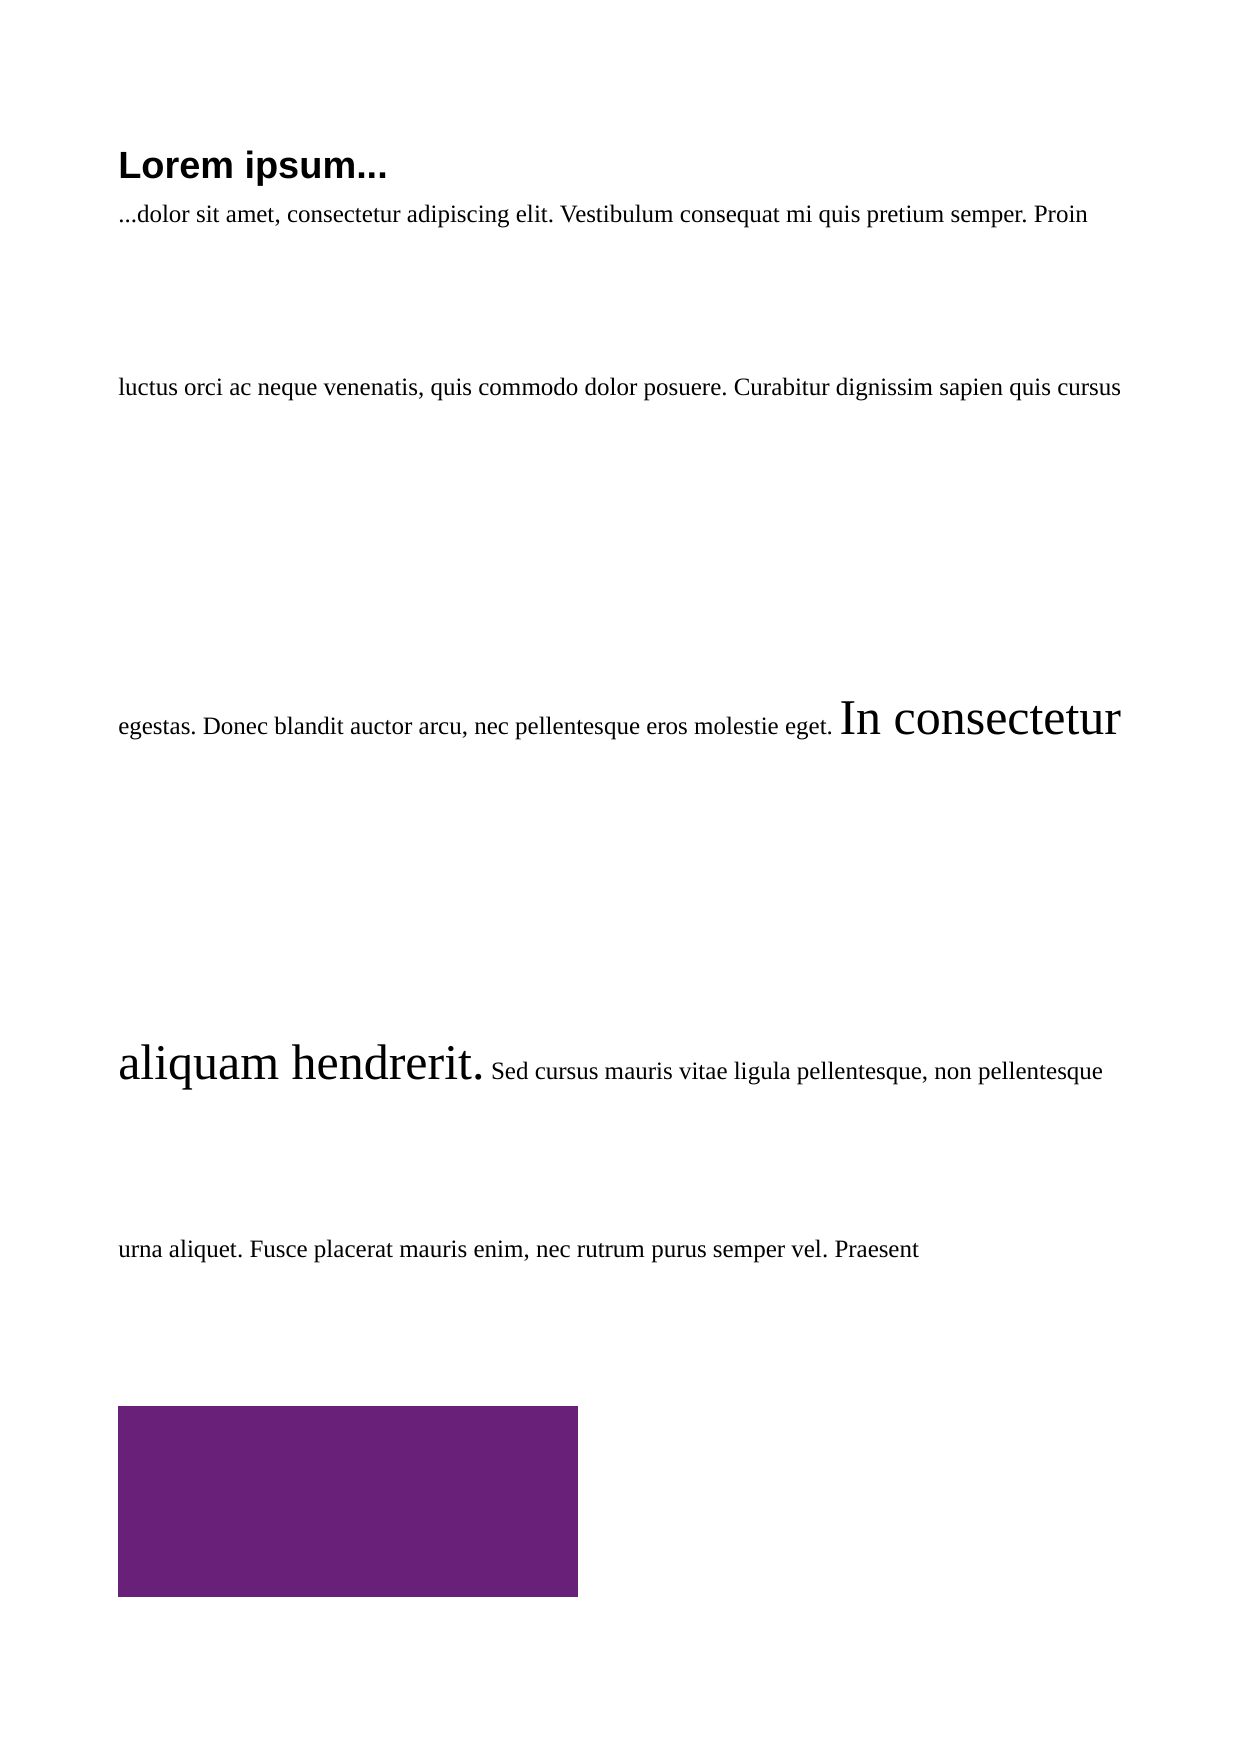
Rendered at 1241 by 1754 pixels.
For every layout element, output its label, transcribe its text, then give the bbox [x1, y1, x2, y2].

picture [118, 1406, 578, 1597]
text ...dolor sit amet, consectetur adipiscing elit. Vestibulum consequat mi quis pretium semper. Proin luctus orci ac neque venenatis, quis commodo dolor posuere. Curabitur dignissim sapien quis cursus egestas. Donec blandit auctor arcu, nec pellentesque eros molestie eget. In consectetur aliquam hendrerit. Sed cursus mauris vitae ligula pellentesque, non pellentesque urna aliquet. Fusce placerat mauris enim, nec rutrum purus semper vel. Praesent [118, 199, 1122, 1597]
subtitle Lorem ipsum... [118, 143, 1122, 187]
